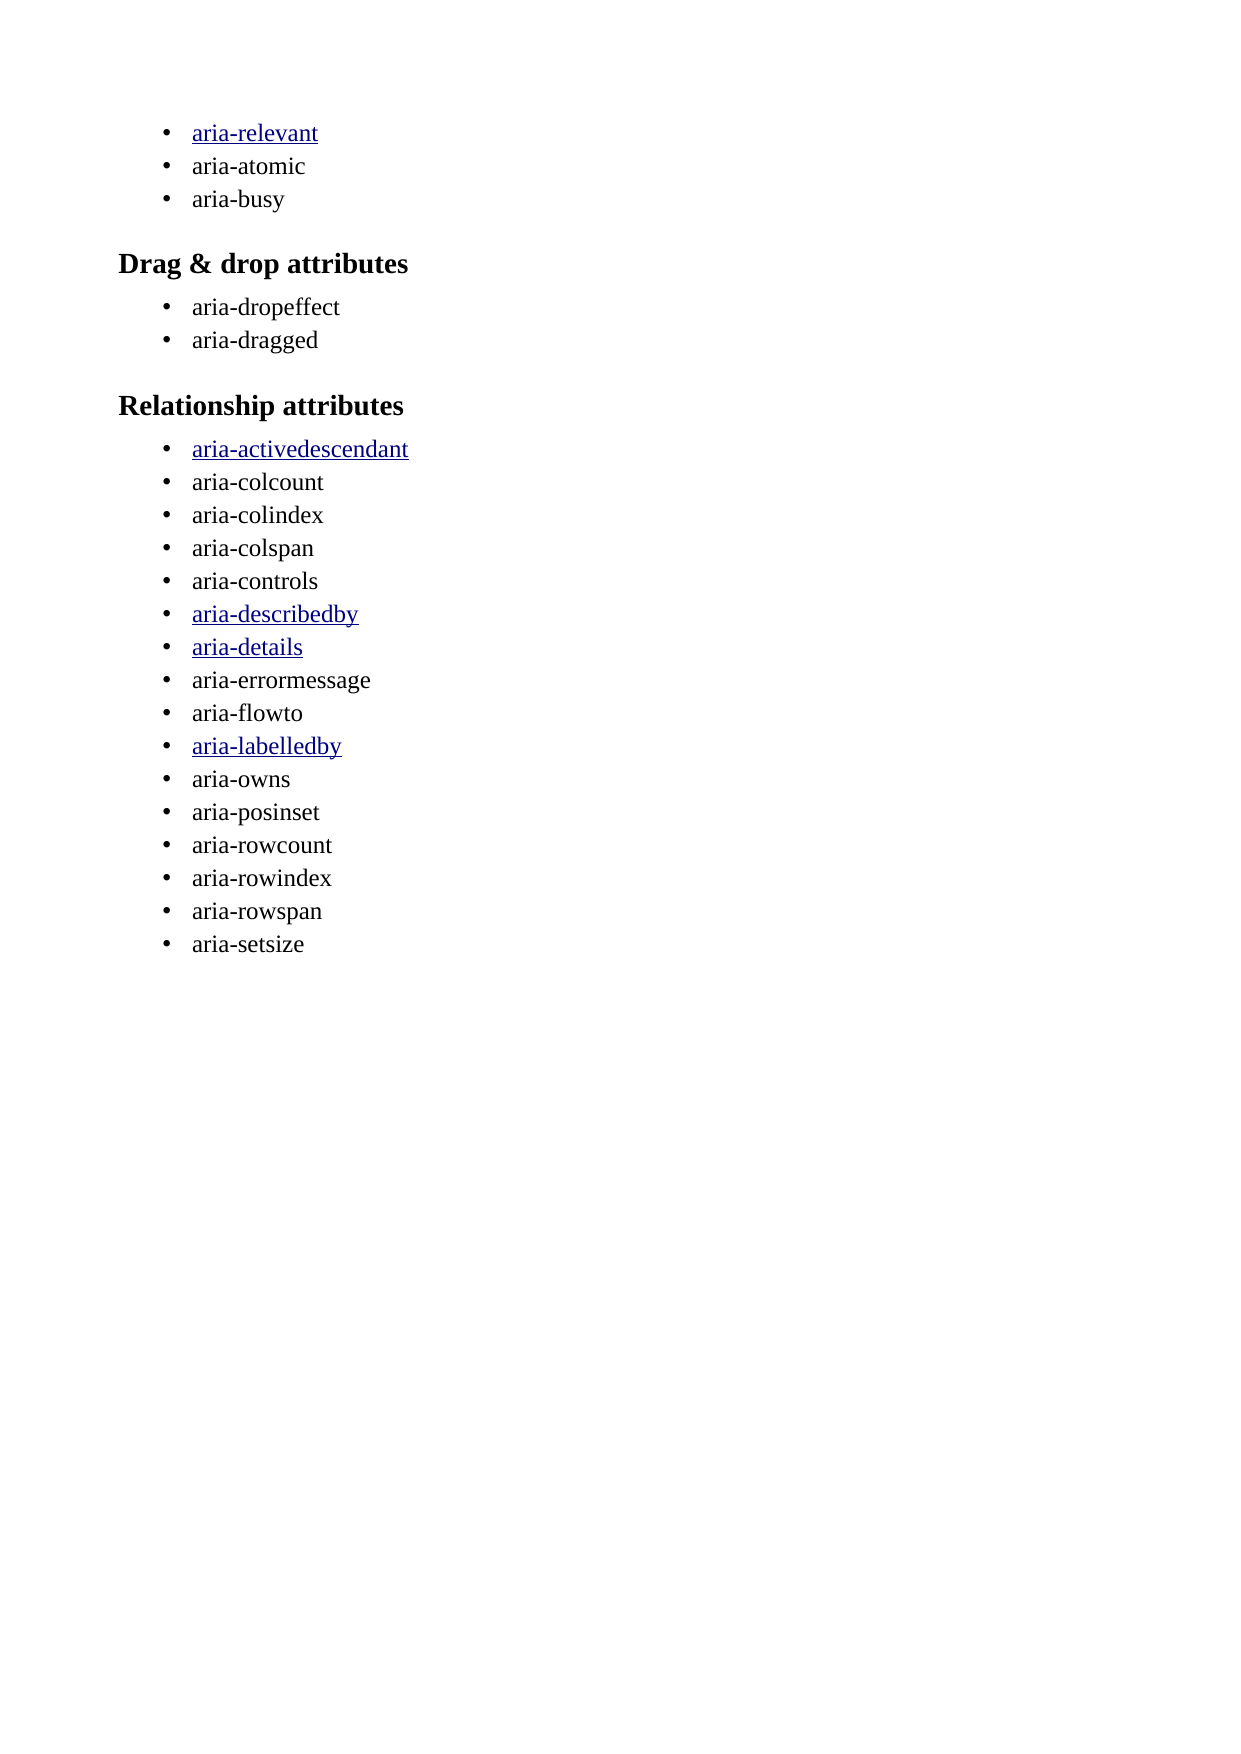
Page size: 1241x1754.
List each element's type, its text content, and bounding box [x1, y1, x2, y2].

list aria-dropeffect [162, 292, 1122, 321]
list aria-labelledby [162, 731, 1122, 759]
subtitle Relationship attributes [118, 388, 1122, 421]
list aria-setsize [162, 929, 1122, 958]
list aria-busy [162, 184, 1122, 213]
subtitle Drag & drop attributes [118, 246, 1122, 280]
list aria-flowto [162, 698, 1122, 727]
list aria-atomic [162, 151, 1122, 180]
list aria-rowindex [162, 863, 1122, 892]
list aria-colindex [162, 500, 1122, 528]
list aria-describedby [162, 599, 1122, 627]
list aria-posinset [162, 797, 1122, 826]
list aria-errormessage [162, 665, 1122, 693]
list aria-rowcount [162, 830, 1122, 859]
list aria-owns [162, 764, 1122, 793]
list aria-details [162, 632, 1122, 661]
list aria-activedescendant [162, 434, 1122, 462]
list aria-relevant [162, 118, 1122, 147]
list aria-controls [162, 566, 1122, 594]
list aria-dragged [162, 325, 1122, 354]
list aria-rowspan [162, 896, 1122, 925]
list aria-colcount [162, 467, 1122, 495]
list aria-colspan [162, 533, 1122, 561]
